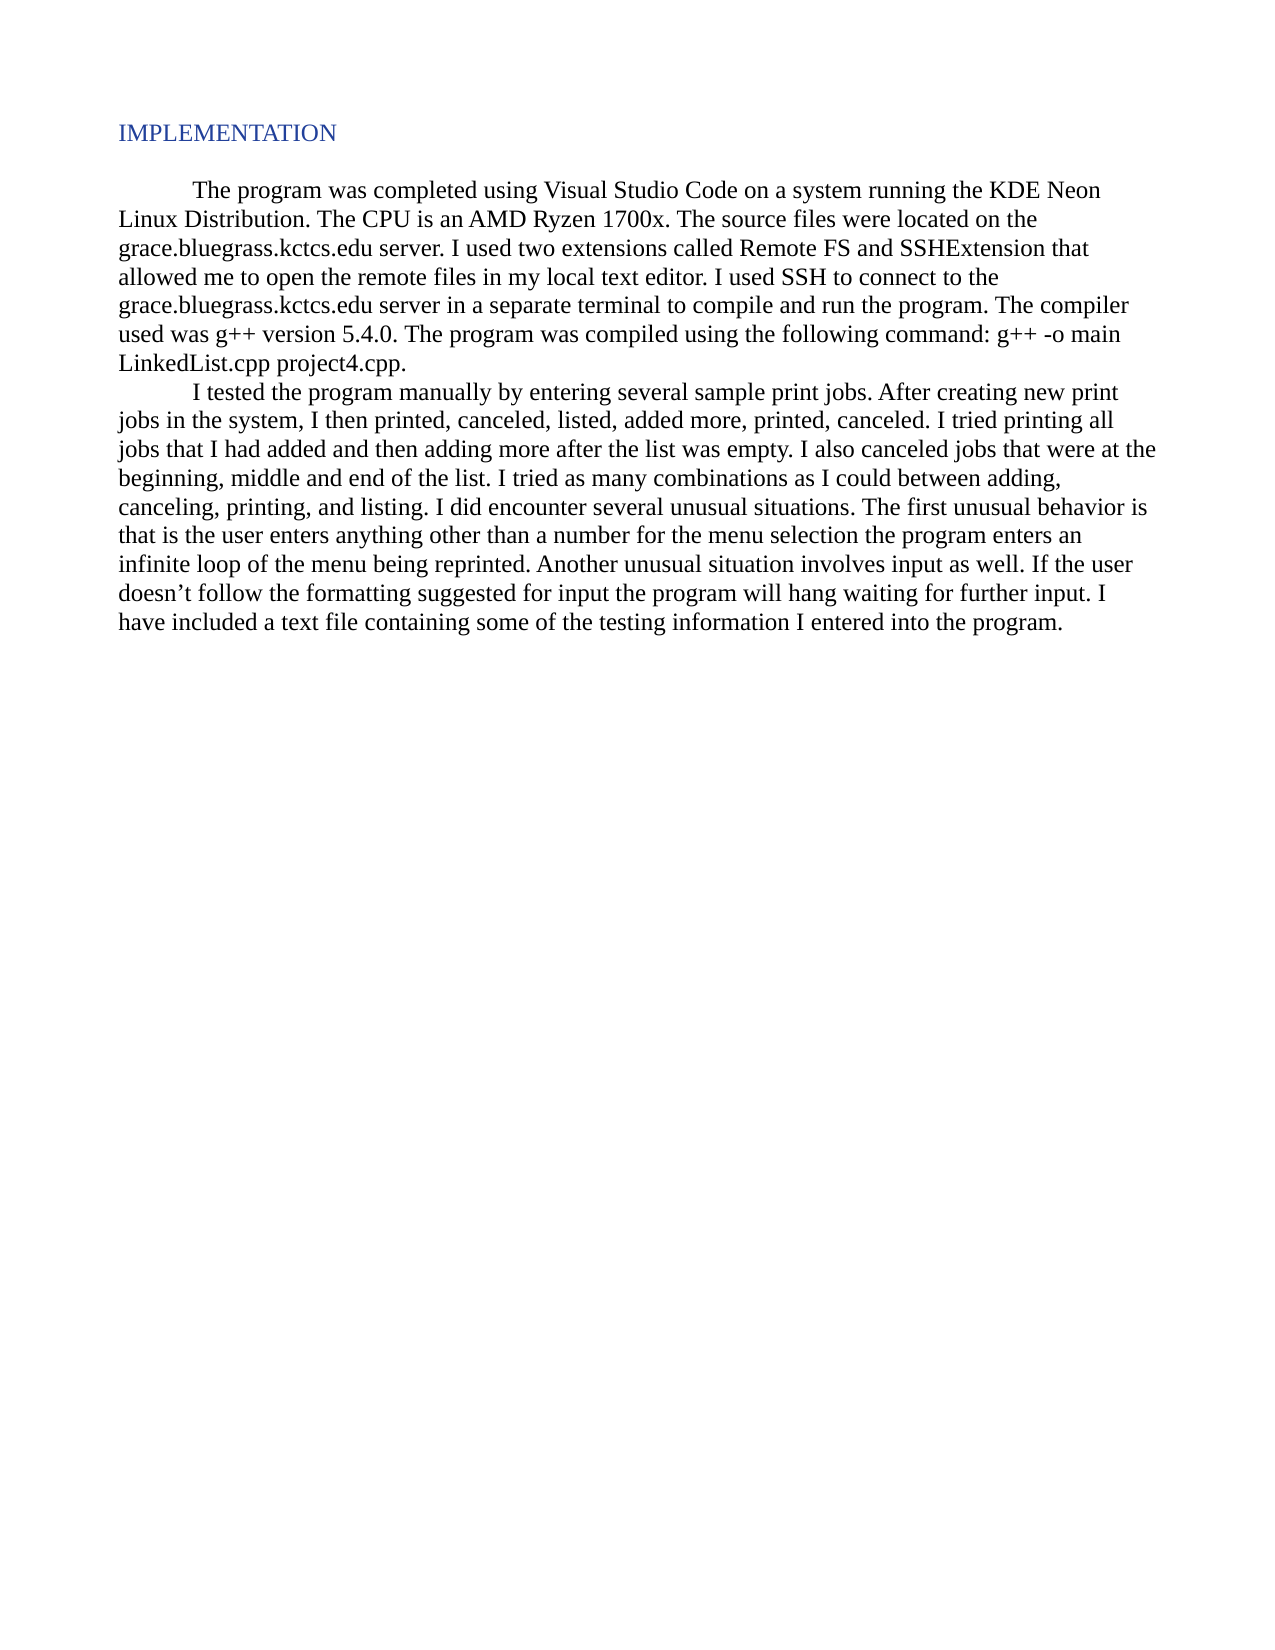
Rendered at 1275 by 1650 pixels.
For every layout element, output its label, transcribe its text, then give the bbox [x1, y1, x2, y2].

text IMPLEMENTATION [118, 118, 1157, 147]
text The program was completed using Visual Studio Code on a system running the KDE Neon Linux Distribution. The CPU is an AMD Ryzen 1700x. The source files were located on the grace.bluegrass.kctcs.edu server. I used two extensions called Remote FS and SSHExtension that allowed me to open the remote files in my local text editor. I used SSH to connect to the grace.bluegrass.kctcs.edu server in a separate terminal to compile and run the program. The compiler used was g++ version 5.4.0. The program was compiled using the following command: g++ -o main LinkedList.cpp project4.cpp. [118, 176, 1157, 377]
text I tested the program manually by entering several sample print jobs. After creating new print jobs in the system, I then printed, canceled, listed, added more, printed, canceled. I tried printing all jobs that I had added and then adding more after the list was empty. I also canceled jobs that were at the beginning, middle and end of the list. I tried as many combinations as I could between adding, canceling, printing, and listing. I did encounter several unusual situations. The first unusual behavior is that is the user enters anything other than a number for the menu selection the program enters an infinite loop of the menu being reprinted. Another unusual situation involves input as well. If the user doesn’t follow the formatting suggested for input the program will hang waiting for further input. I have included a text file containing some of the testing information I entered into the program. [118, 377, 1157, 636]
